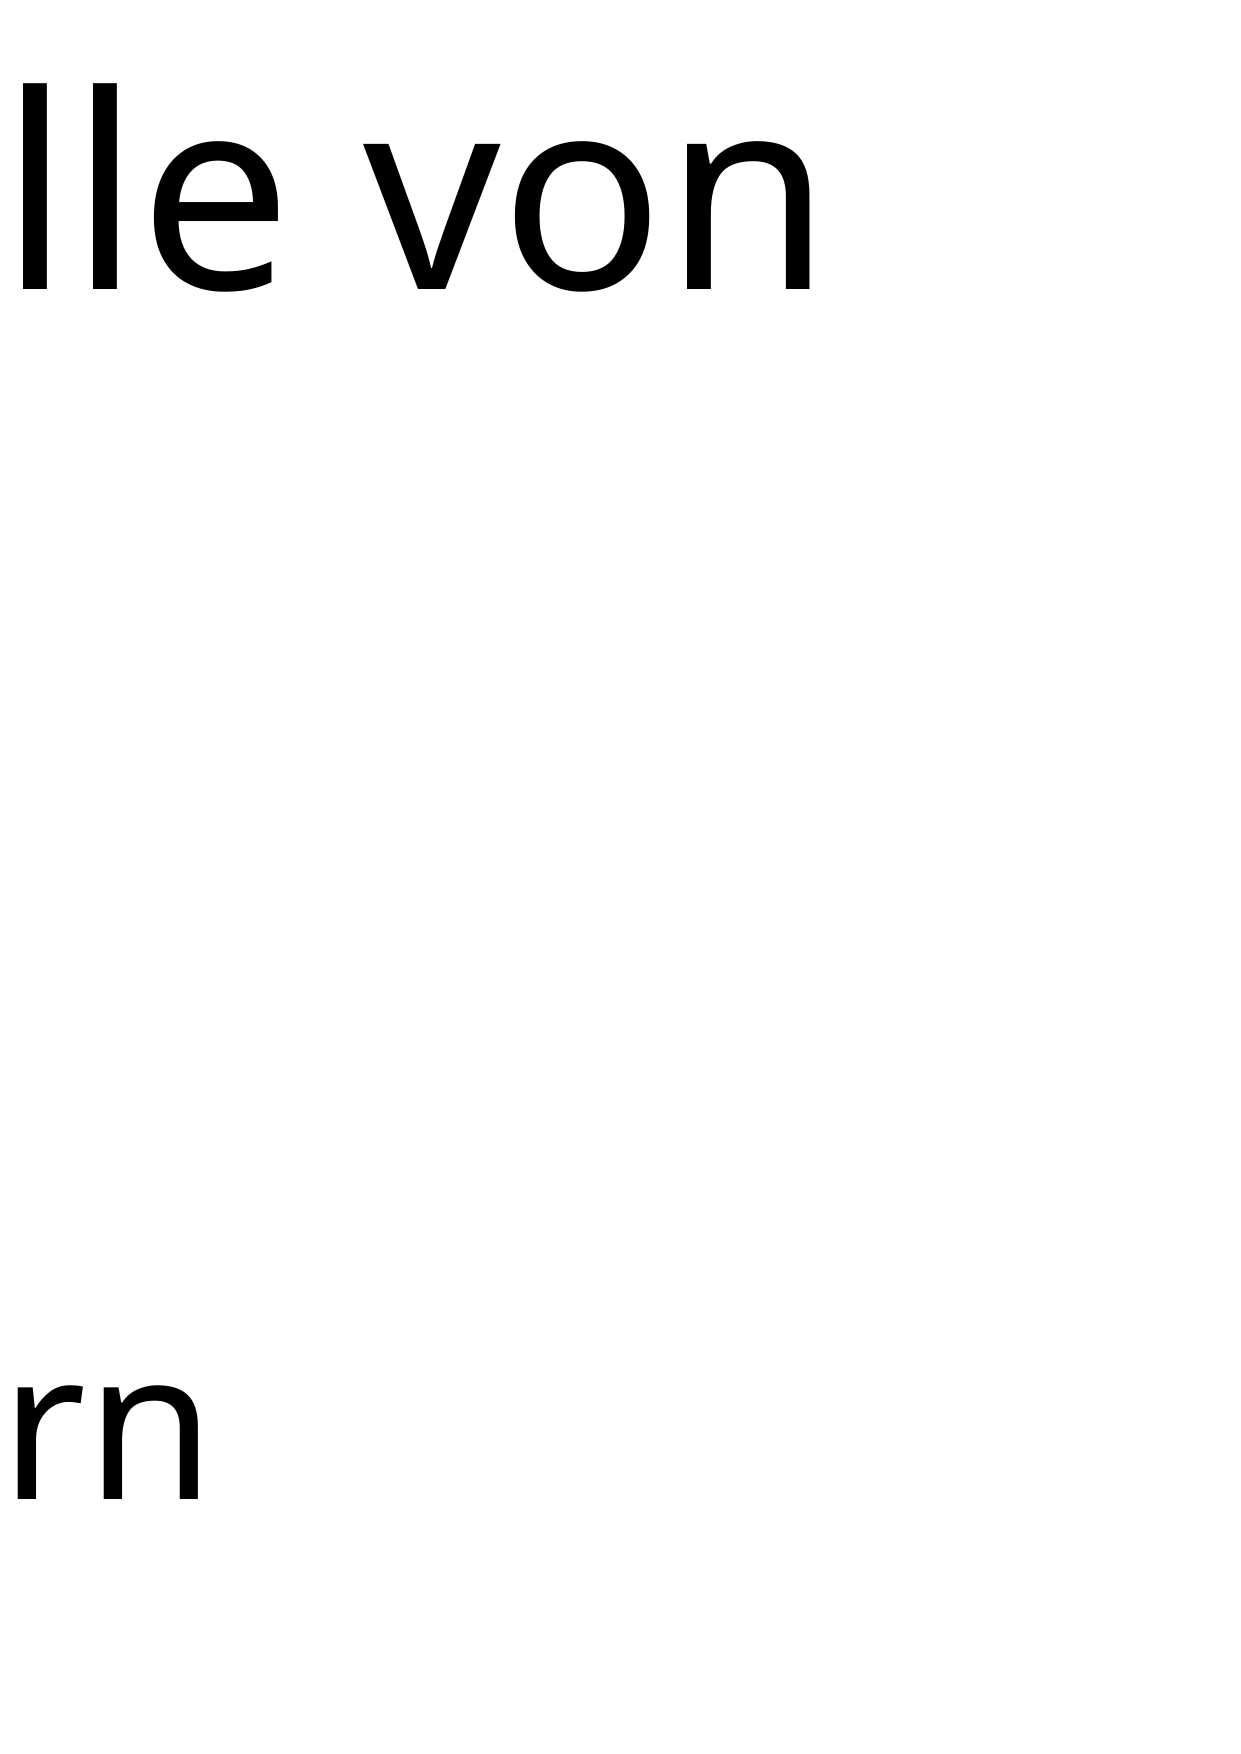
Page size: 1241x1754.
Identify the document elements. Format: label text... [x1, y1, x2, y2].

text lle von [0, 0, 1240, 369]
text rn [0, 1277, 1240, 1561]
